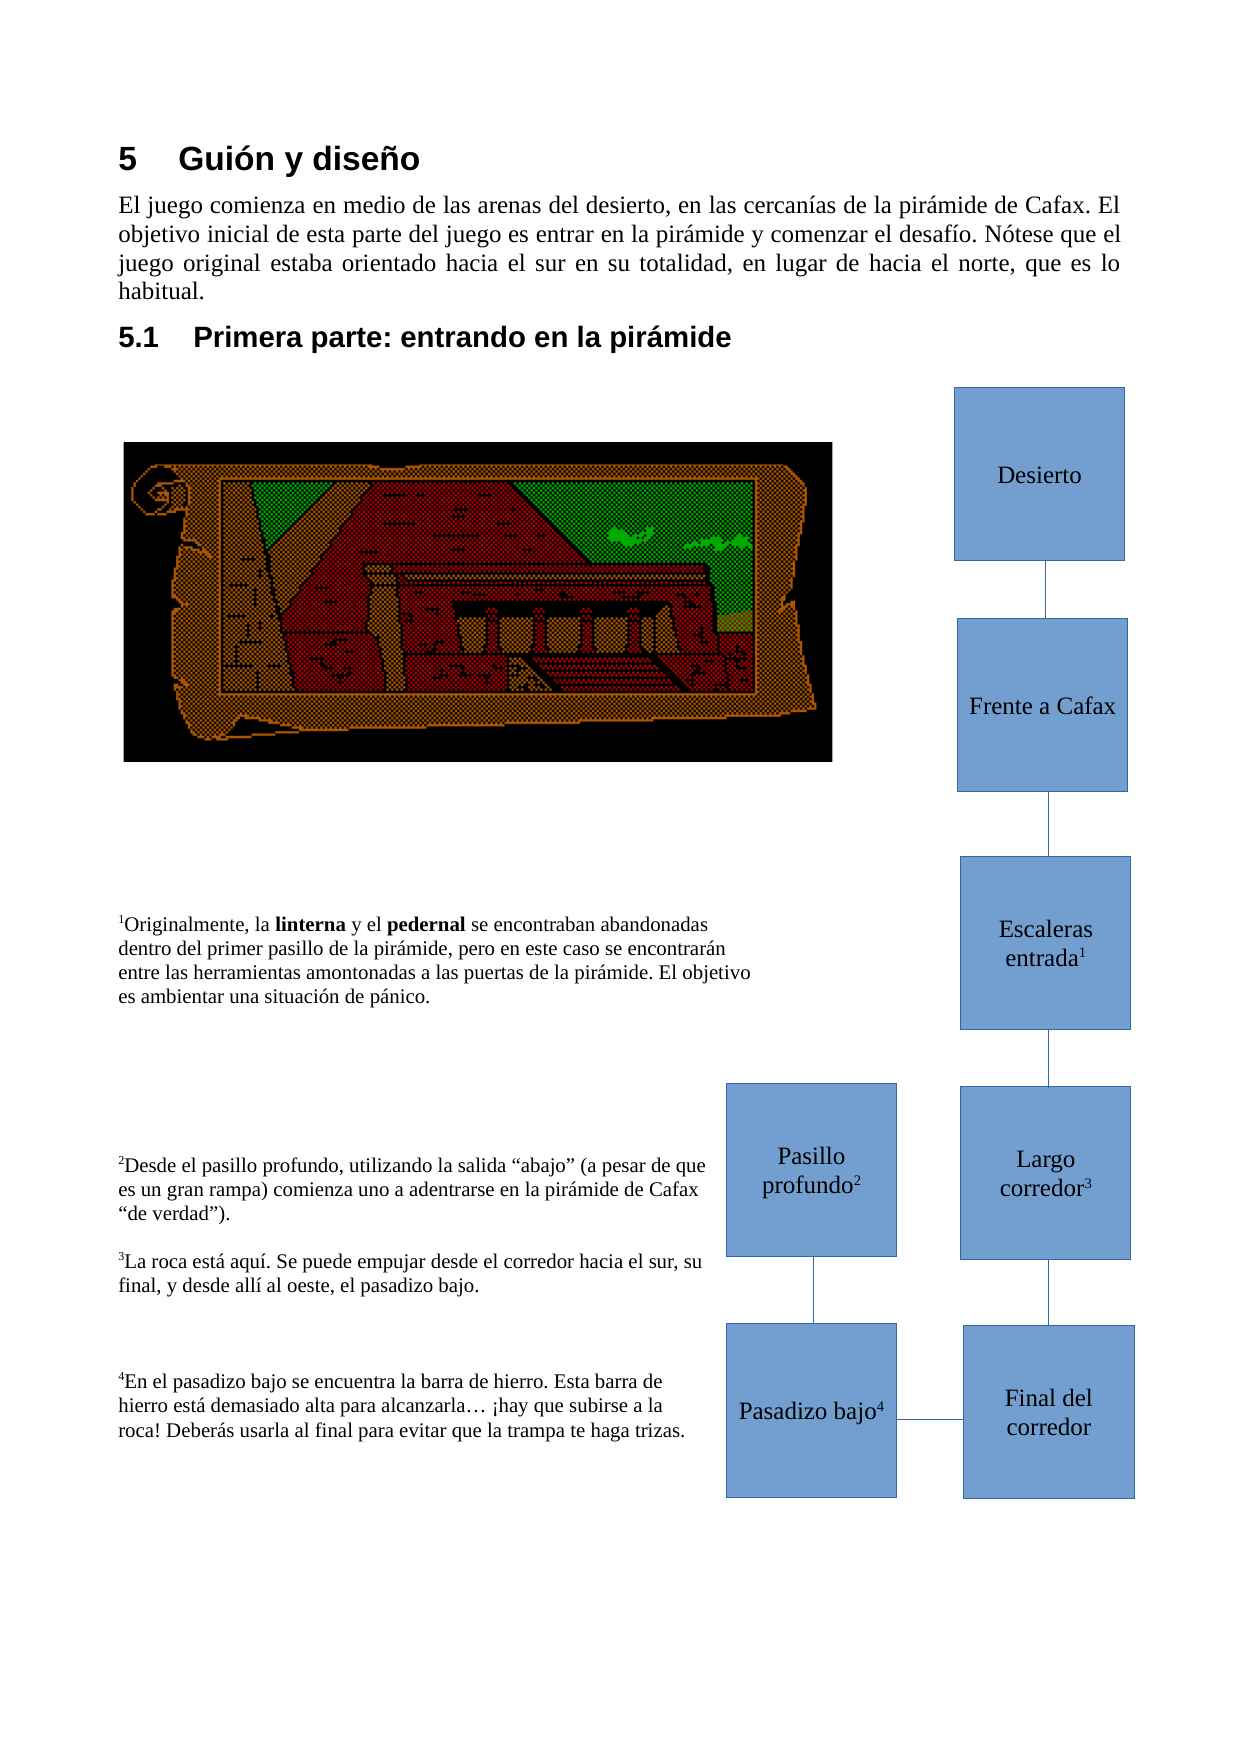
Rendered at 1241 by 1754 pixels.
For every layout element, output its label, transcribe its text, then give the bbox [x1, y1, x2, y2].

text “de verdad”). [118, 1201, 726, 1225]
text 1Originalmente, la linterna y el pedernal se encontraban abandonadas [118, 912, 960, 936]
text [897, 1201, 960, 1225]
text [897, 1369, 963, 1393]
text roca! Deberás usarla al final para evitar que la trampa te haga trizas. [118, 1417, 726, 1442]
picture [123, 442, 833, 762]
text [897, 1153, 960, 1177]
text hierro está demasiado alta para alcanzarla… ¡hay que subirse a la [118, 1393, 726, 1417]
text entre las herramientas amontonadas a las puertas de la pirámide. El objetivo [118, 960, 960, 984]
subtitle Primera parte: entrando en la pirámide [118, 320, 1122, 353]
text es ambientar una situación de pánico. [118, 984, 960, 1008]
text [897, 1420, 963, 1442]
text El juego comienza en medio de las arenas del desierto, en las cercanías de la pirámide de Cafax. El objetivo inicial de esta parte del juego es entrar en la pirámide y comenzar el desafío. Nótese que el juego original estaba orientado hacia el sur en su totalidad, en lugar de hacia el norte, que es lo habitual. [118, 190, 1122, 305]
text 2Desde el pasillo profundo, utilizando la salida “abajo” (a pesar de que [118, 1153, 726, 1177]
text 3La roca está aquí. Se puede empujar desde el corredor hacia el sur, su [118, 1249, 813, 1273]
text 4En el pasadizo bajo se encuentra la barra de hierro. Esta barra de [118, 1369, 726, 1393]
text es un gran rampa) comienza uno a adentrarse en la pirámide de Cafax [118, 1177, 726, 1201]
text [897, 1177, 960, 1201]
text final, y desde allí al oeste, el pasadizo bajo. [118, 1273, 813, 1297]
text [814, 1273, 1048, 1297]
text [1049, 1273, 1122, 1297]
text [814, 1249, 1048, 1273]
text [897, 1393, 963, 1417]
subtitle Guión y diseño [118, 139, 1122, 178]
text dentro del primer pasillo de la pirámide, pero en este caso se encontrarán [118, 936, 960, 960]
